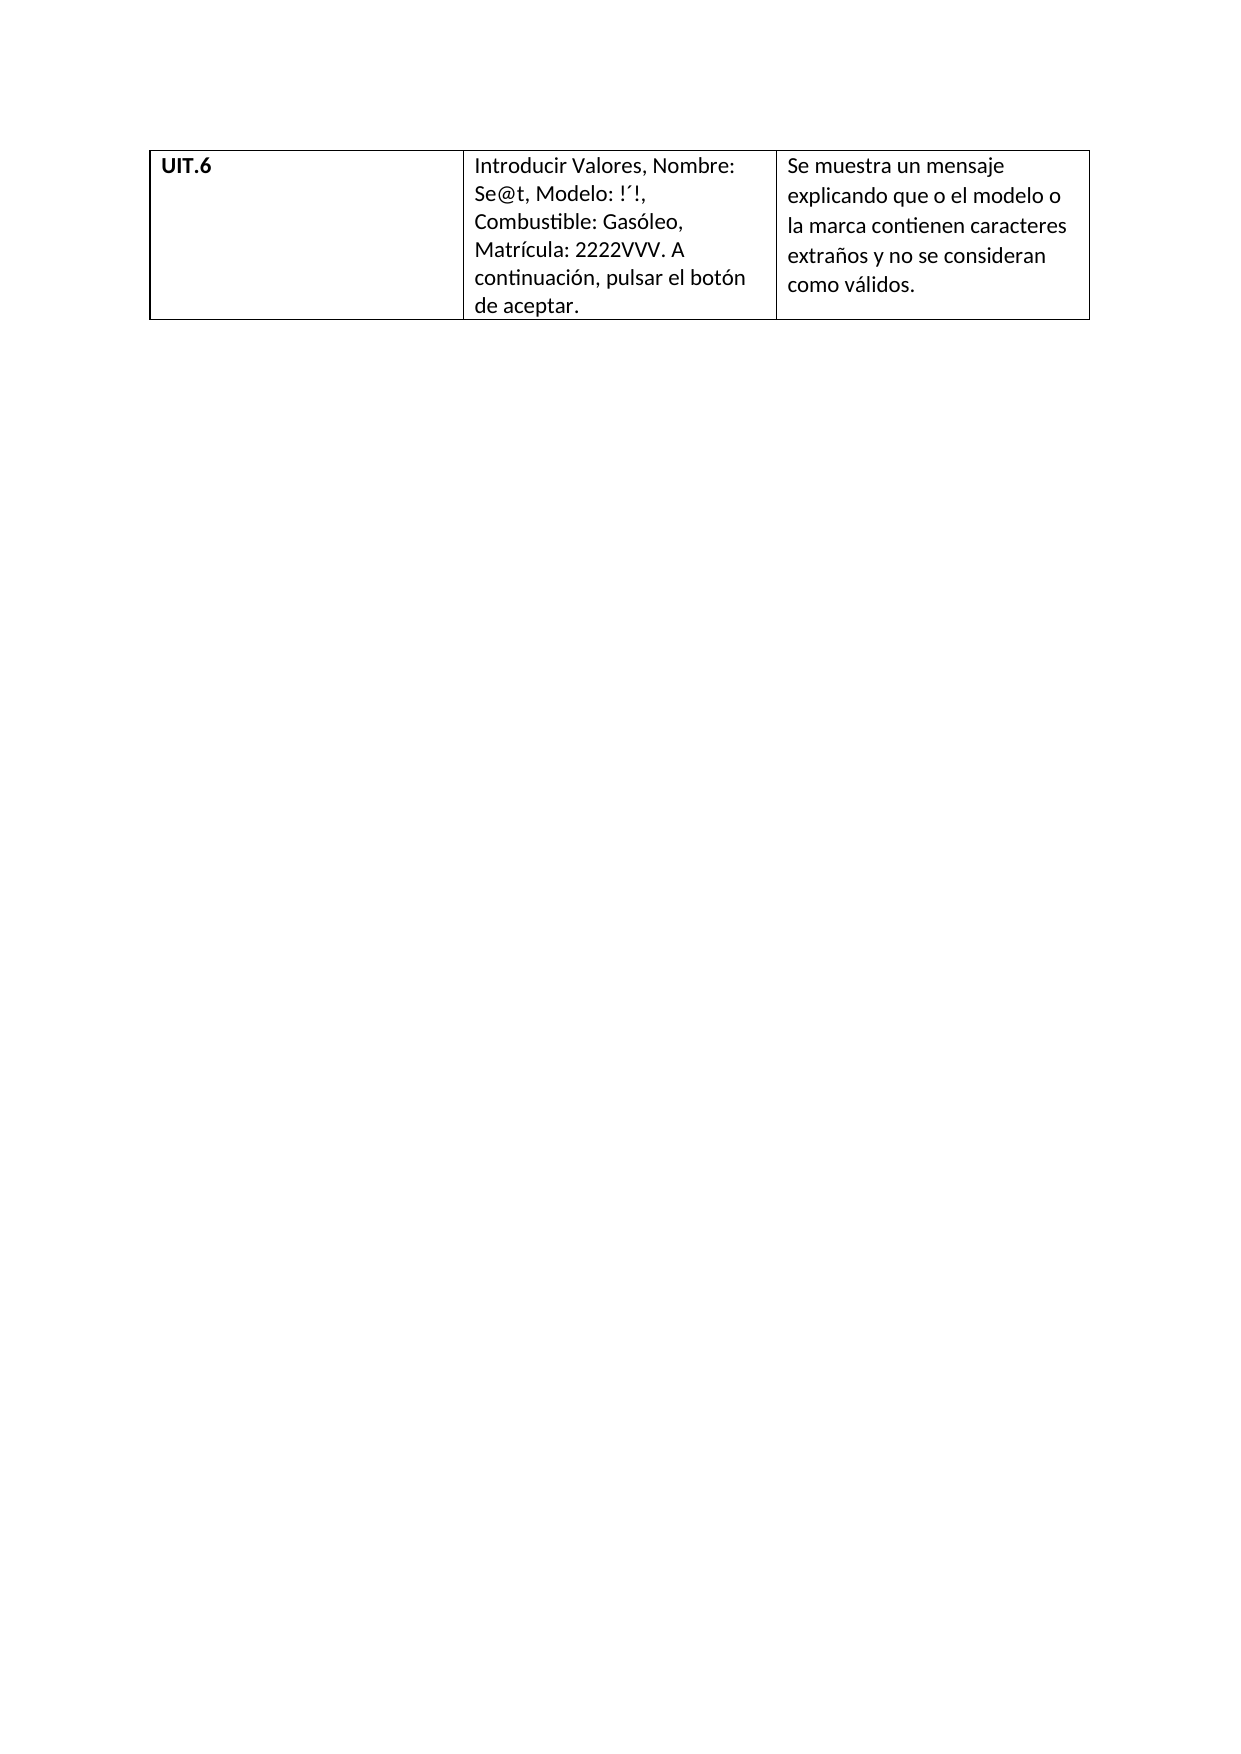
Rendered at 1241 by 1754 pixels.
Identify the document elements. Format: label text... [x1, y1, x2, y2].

table_cell UIT.6 [151, 151, 463, 319]
table_cell Se muestra un mensaje explicando que o el modelo o la marca contienen caracteres extraños y no se consideran como válidos. [777, 151, 1089, 319]
table_cell Introducir Valores, Nombre: Se@t, Modelo: !´!, Combustible: Gasóleo, Matrícula: 2222VVV. A continuación, pulsar el botón de aceptar. [464, 151, 776, 319]
